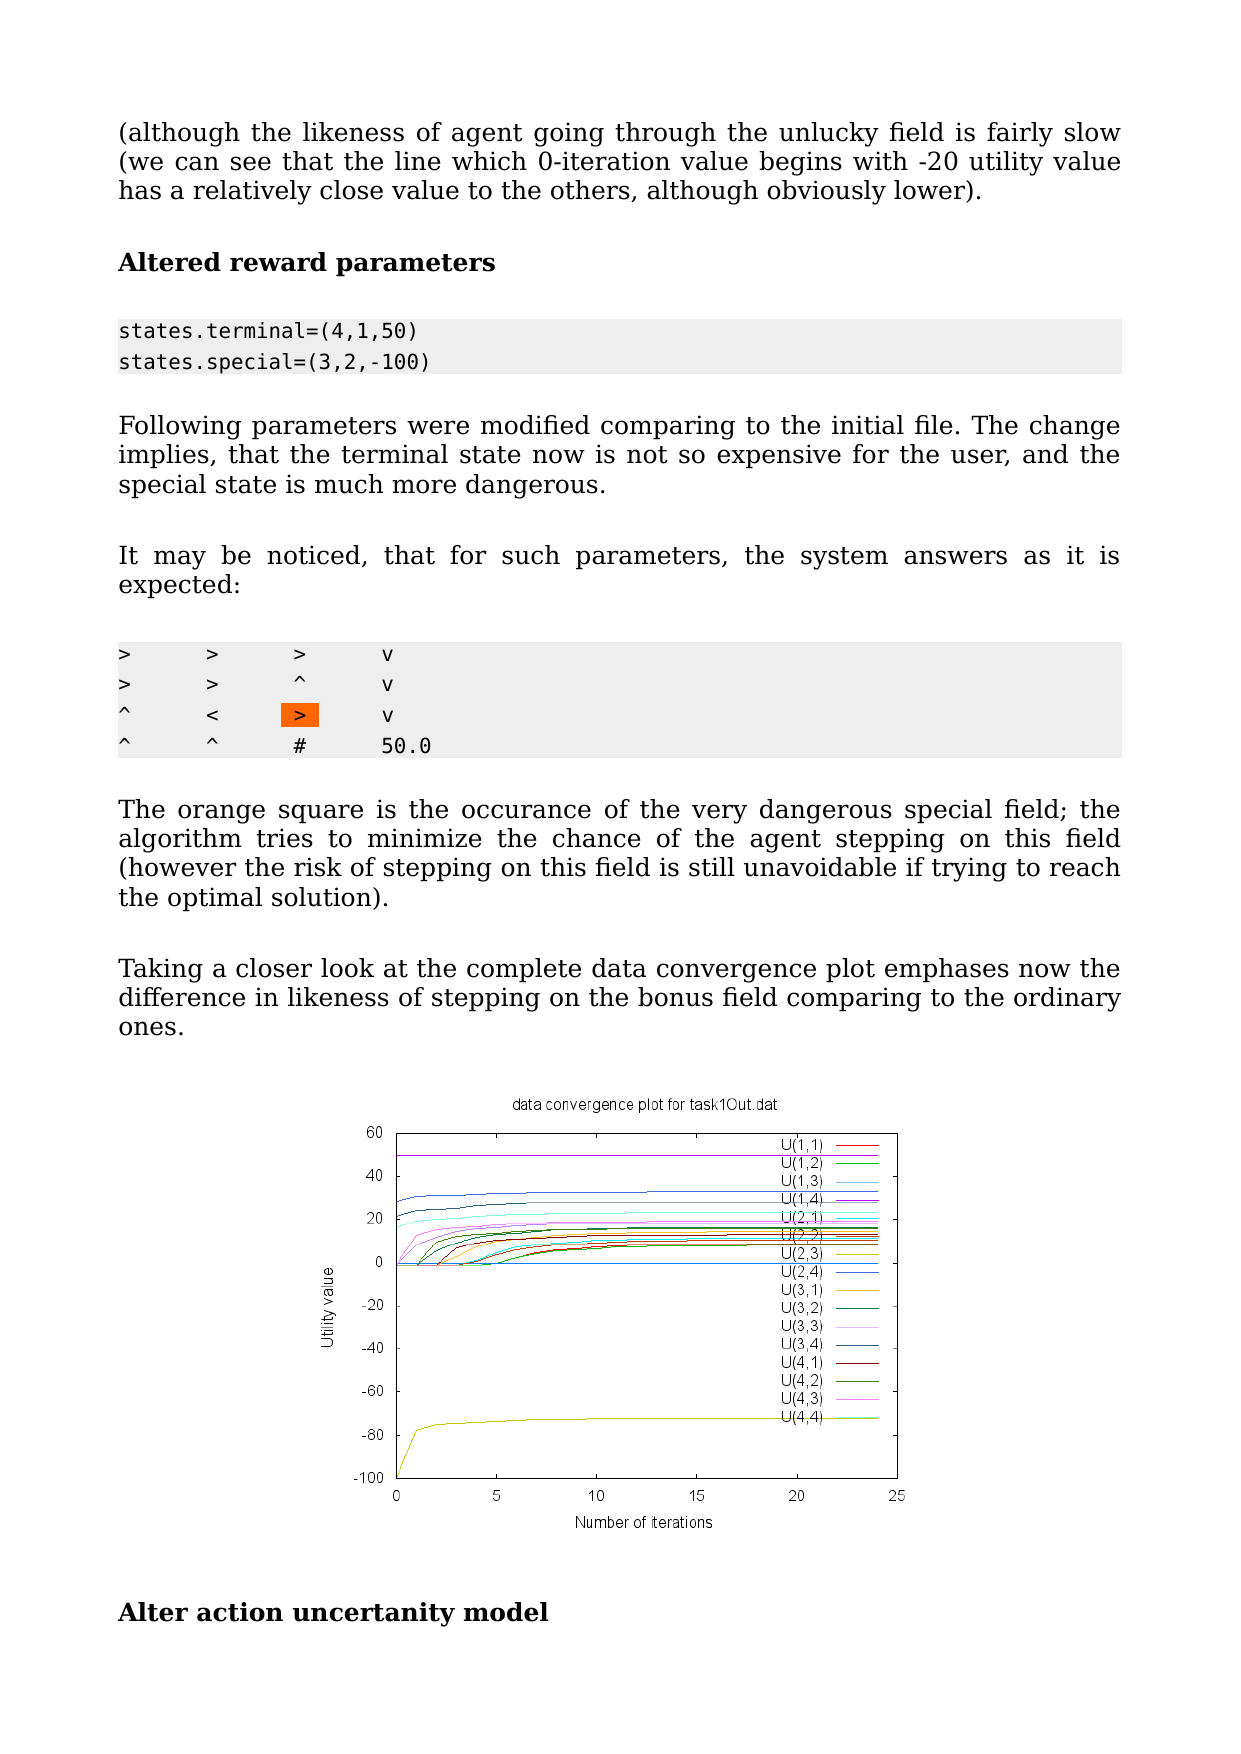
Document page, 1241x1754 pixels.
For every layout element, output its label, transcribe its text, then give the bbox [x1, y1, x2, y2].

text (although the likeness of agent going through the unlucky field is fairly slow (we can see that the line which 0-iteration value begins with -20 utility value has a relatively close value to the others, although obviously lower). [118, 118, 1122, 206]
text It may be noticed, that for such parameters, the system answers as it is expected: [118, 541, 1122, 599]
text > > ^ v [118, 672, 1122, 697]
text Taking a closer look at the complete data convergence plot emphases now the difference in likeness of stepping on the bonus field comparing to the ordinary ones. [118, 954, 1122, 1041]
text Altered reward parameters [118, 248, 1122, 277]
text The orange square is the occurance of the very dangerous special field; the algorithm tries to minimize the chance of the agent stepping on this field (however the risk of stepping on this field is still unavoidable if trying to reach the optimal solution). [118, 795, 1122, 912]
text Alter action uncertanity model [118, 1598, 1122, 1627]
text states.special=(3,2,-100) [118, 350, 1122, 374]
text Following parameters were modified comparing to the initial file. The change implies, that the terminal state now is not so expensive for the user, and the special state is much more dangerous. [118, 412, 1122, 499]
picture [315, 1078, 925, 1536]
text > > > v [118, 642, 1122, 666]
text ^ < > v [118, 703, 1122, 727]
text ^ ^ # 50.0 [118, 734, 1122, 758]
text states.terminal=(4,1,50) [118, 319, 1122, 344]
